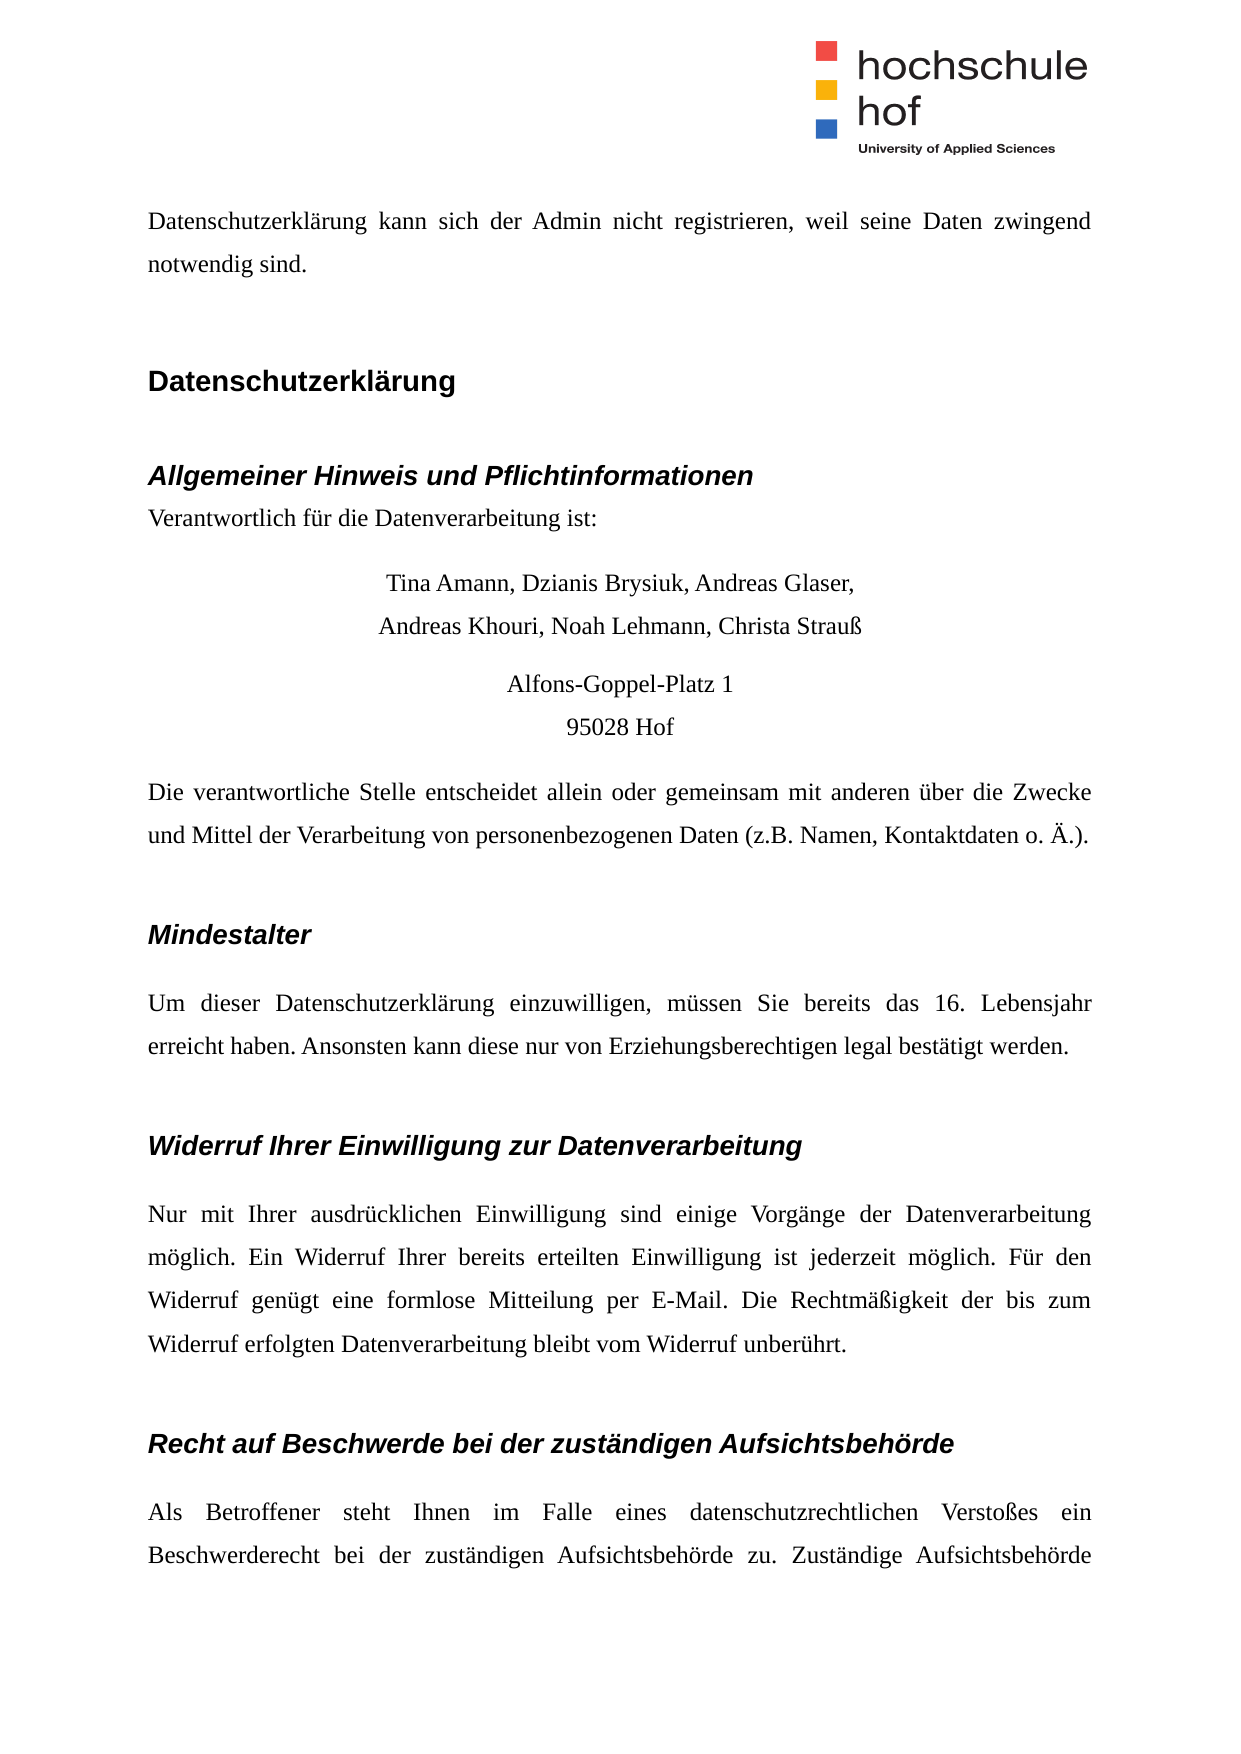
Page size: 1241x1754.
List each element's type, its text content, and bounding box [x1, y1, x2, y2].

text Tina Amann, Dzianis Brysiuk, Andreas Glaser, [148, 568, 1092, 597]
subtitle Allgemeiner Hinweis und Pflichtinformationen [148, 459, 1092, 491]
subtitle Mindestalter [148, 918, 1092, 950]
text Alfons-Goppel-Platz 1 [148, 669, 1092, 697]
subtitle Widerruf Ihrer Einwilligung zur Datenverarbeitung [148, 1130, 1092, 1162]
picture [815, 41, 1087, 155]
text Die verantwortliche Stelle entscheidet allein oder gemeinsam mit anderen über die Zwecke und Mittel der Verarbeitung von personenbezogenen Daten (z.B. Namen, Kontaktdaten o. Ä.). [148, 777, 1092, 848]
text Als Betroffener steht Ihnen im Falle eines datenschutzrechtlichen Verstoßes ein Beschwerderecht bei der zuständigen Aufsichtsbehörde zu. Zuständige Aufsichtsbehörde [148, 1497, 1092, 1569]
text Nur mit Ihrer ausdrücklichen Einwilligung sind einige Vorgänge der Datenverarbeitung möglich. Ein Widerruf Ihrer bereits erteilten Einwilligung ist jederzeit möglich. Für den Widerruf genügt eine formlose Mitteilung per E-Mail. Die Rechtmäßigkeit der bis zum Widerruf erfolgten Datenverarbeitung bleibt vom Widerruf unberührt. [148, 1199, 1092, 1357]
subtitle Recht auf Beschwerde bei der zuständigen Aufsichtsbehörde [148, 1427, 1092, 1459]
text Datenschutzerklärung kann sich der Admin nicht registrieren, weil seine Daten zwingend notwendig sind. [148, 206, 1092, 278]
text Um dieser Datenschutzerklärung einzuwilligen, müssen Sie bereits das 16. Lebensjahr erreicht haben. Ansonsten kann diese nur von Erziehungsberechtigen legal bestätigt werden. [148, 988, 1092, 1060]
subtitle Datenschutzerklärung [148, 364, 1092, 398]
text 95028 Hof [148, 712, 1092, 741]
text Verantwortlich für die Datenverarbeitung ist: [148, 503, 1092, 532]
text Andreas Khouri, Noah Lehmann, Christa Strauß [148, 611, 1092, 640]
